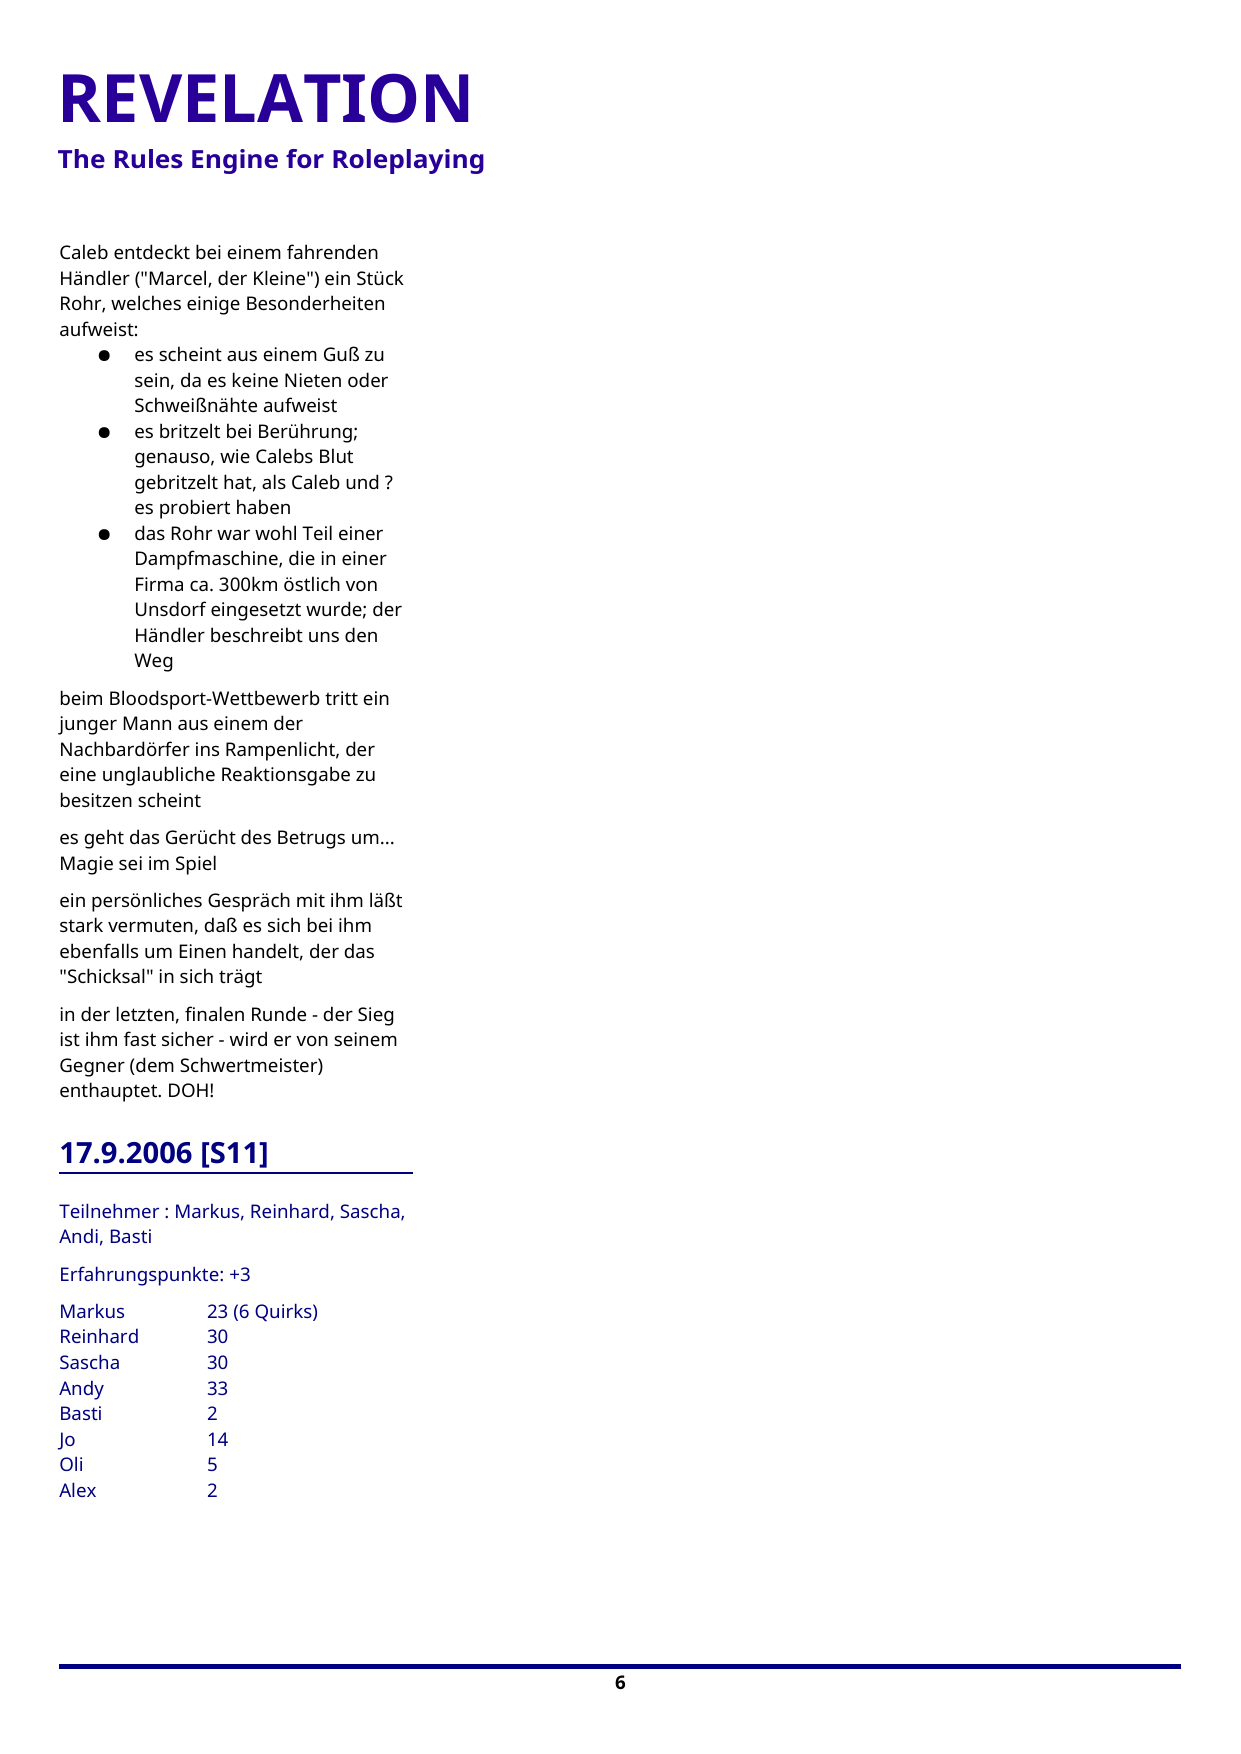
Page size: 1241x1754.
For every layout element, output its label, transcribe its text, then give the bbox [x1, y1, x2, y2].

text Reinhard 30 [59, 1324, 413, 1349]
text Jo 14 [59, 1426, 413, 1451]
text Erfahrungspunkte: +3 [59, 1261, 413, 1286]
list es scheint aus einem Guß zu sein, da es keine Nieten oder Schweißnähte aufweist [97, 342, 413, 418]
text Andy 33 [59, 1375, 413, 1400]
text Caleb entdeckt bei einem fahrenden Händler ("Marcel, der Kleine") ein Stück Rohr, welches einige Besonderheiten aufweist: [59, 239, 413, 342]
text in der letzten, finalen Runde - der Sieg ist ihm fast sicher - wird er von seinem Gegner (dem Schwertmeister) enthauptet. DOH! [59, 1001, 413, 1103]
text Sascha 30 [59, 1349, 413, 1375]
text beim Bloodsport-Wettbewerb tritt ein junger Mann aus einem der Nachbardörfer ins Rampenlicht, der eine unglaubliche Reaktionsgabe zu besitzen scheint [59, 685, 413, 813]
subtitle 17.9.2006 [S11] [59, 1133, 413, 1172]
text Alex 2 [59, 1477, 413, 1502]
text Oli 5 [59, 1451, 413, 1477]
text es geht das Gerücht des Betrugs um... Magie sei im Spiel [59, 824, 413, 876]
text Teilnehmer : Markus, Reinhard, Sascha, Andi, Basti [59, 1198, 413, 1249]
text Markus 23 (6 Quirks) [59, 1298, 413, 1324]
list das Rohr war wohl Teil einer Dampfmaschine, die in einer Firma ca. 300km östlich von Unsdorf eingesetzt wurde; der Händler beschreibt uns den Weg [97, 520, 413, 673]
list es britzelt bei Berührung; genauso, wie Calebs Blut gebritzelt hat, als Caleb und ? es probiert haben [97, 418, 413, 520]
text Basti 2 [59, 1400, 413, 1426]
text ein persönliches Gespräch mit ihm läßt stark vermuten, daß es sich bei ihm ebenfalls um Einen handelt, der das "Schicksal" in sich trägt [59, 887, 413, 989]
